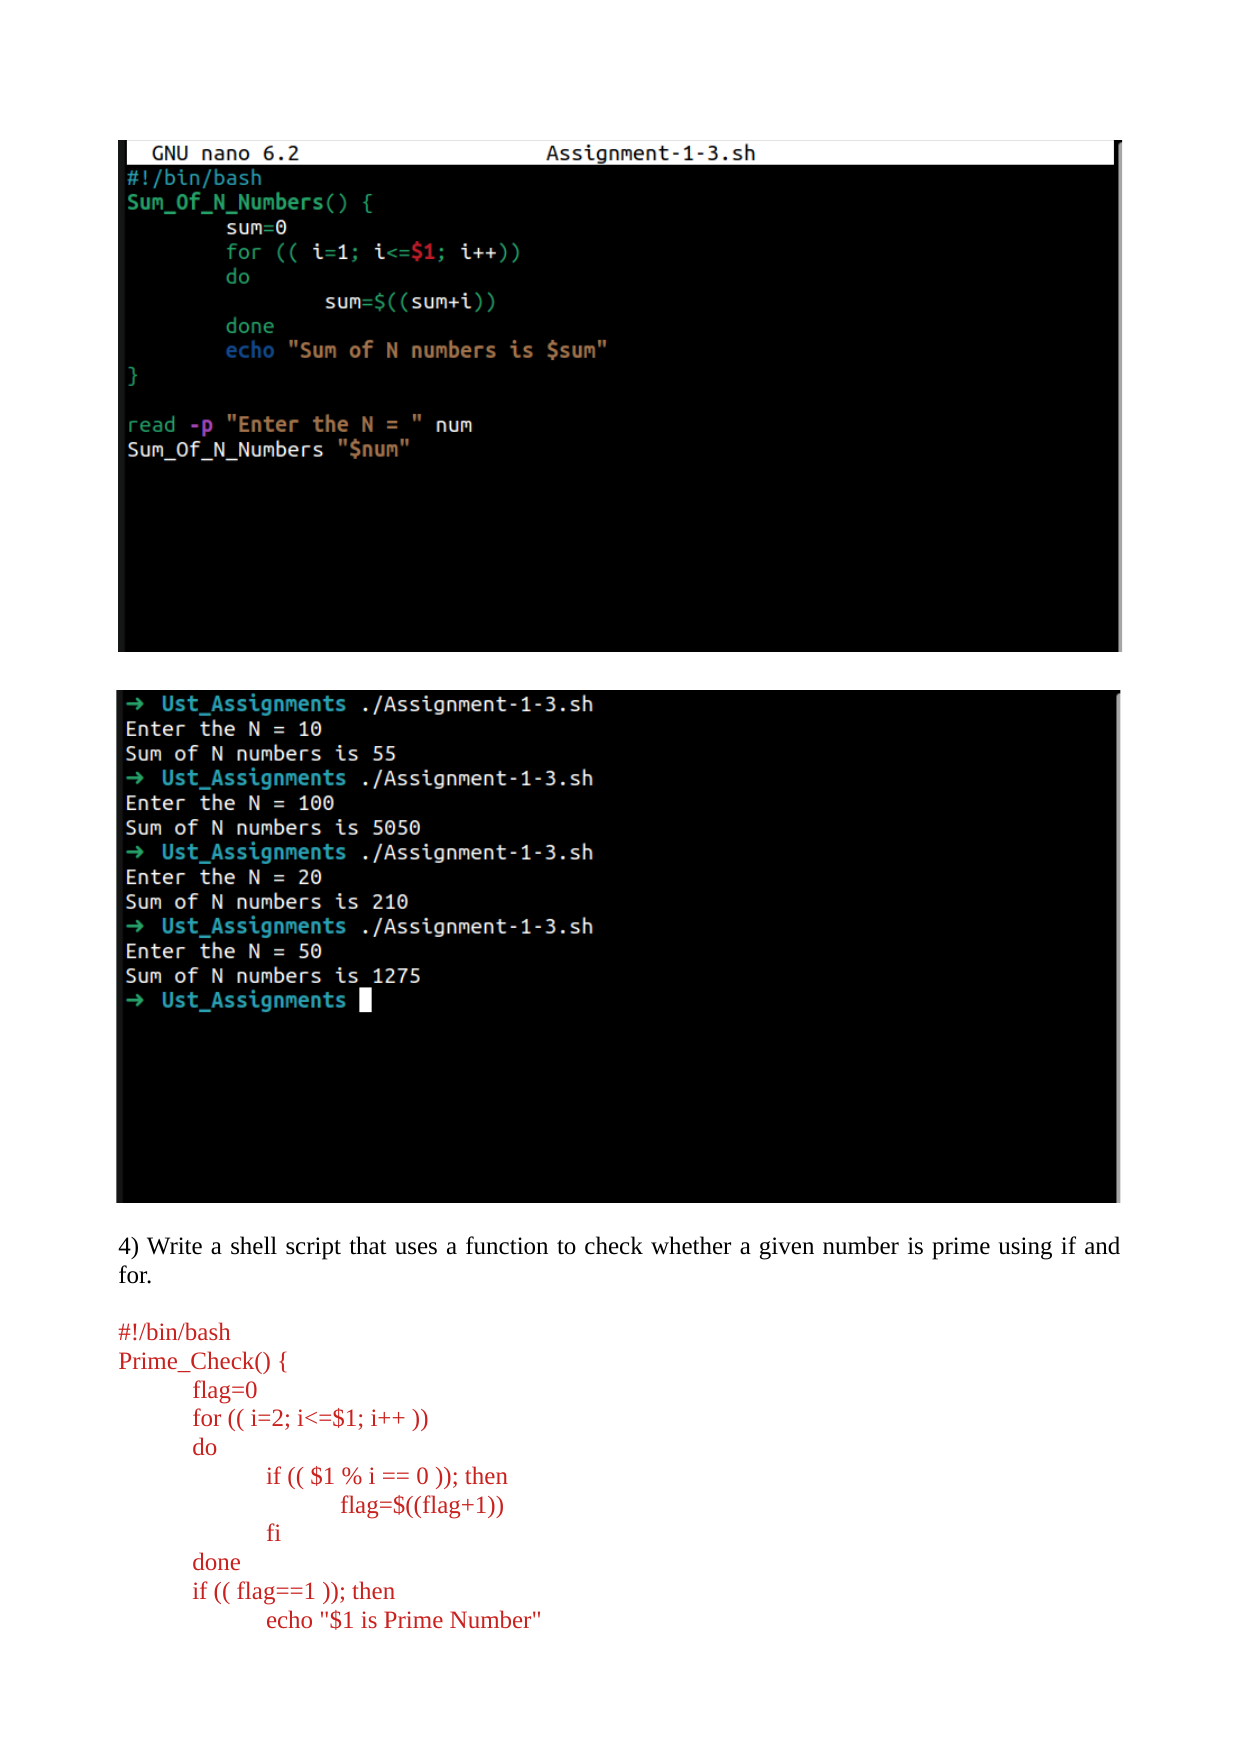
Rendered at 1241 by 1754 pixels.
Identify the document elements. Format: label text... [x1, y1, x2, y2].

picture [118, 140, 1123, 652]
text Prime_Check() { [118, 1346, 1122, 1375]
text if (( flag==1 )); then [118, 1576, 1122, 1605]
picture [116, 690, 1121, 1203]
text 4) Write a shell script that uses a function to check whether a given number is prime using if and for. [118, 1231, 1122, 1288]
text for (( i=2; i<=$1; i++ )) [118, 1403, 1122, 1432]
text do [118, 1432, 1122, 1461]
text echo "$1 is Prime Number" [118, 1605, 1122, 1633]
text if (( $1 % i == 0 )); then [118, 1461, 1122, 1490]
text done [118, 1547, 1122, 1576]
text flag=$((flag+1)) [118, 1490, 1122, 1518]
text flag=0 [118, 1375, 1122, 1403]
text fi [118, 1518, 1122, 1547]
text #!/bin/bash [118, 1317, 1122, 1346]
